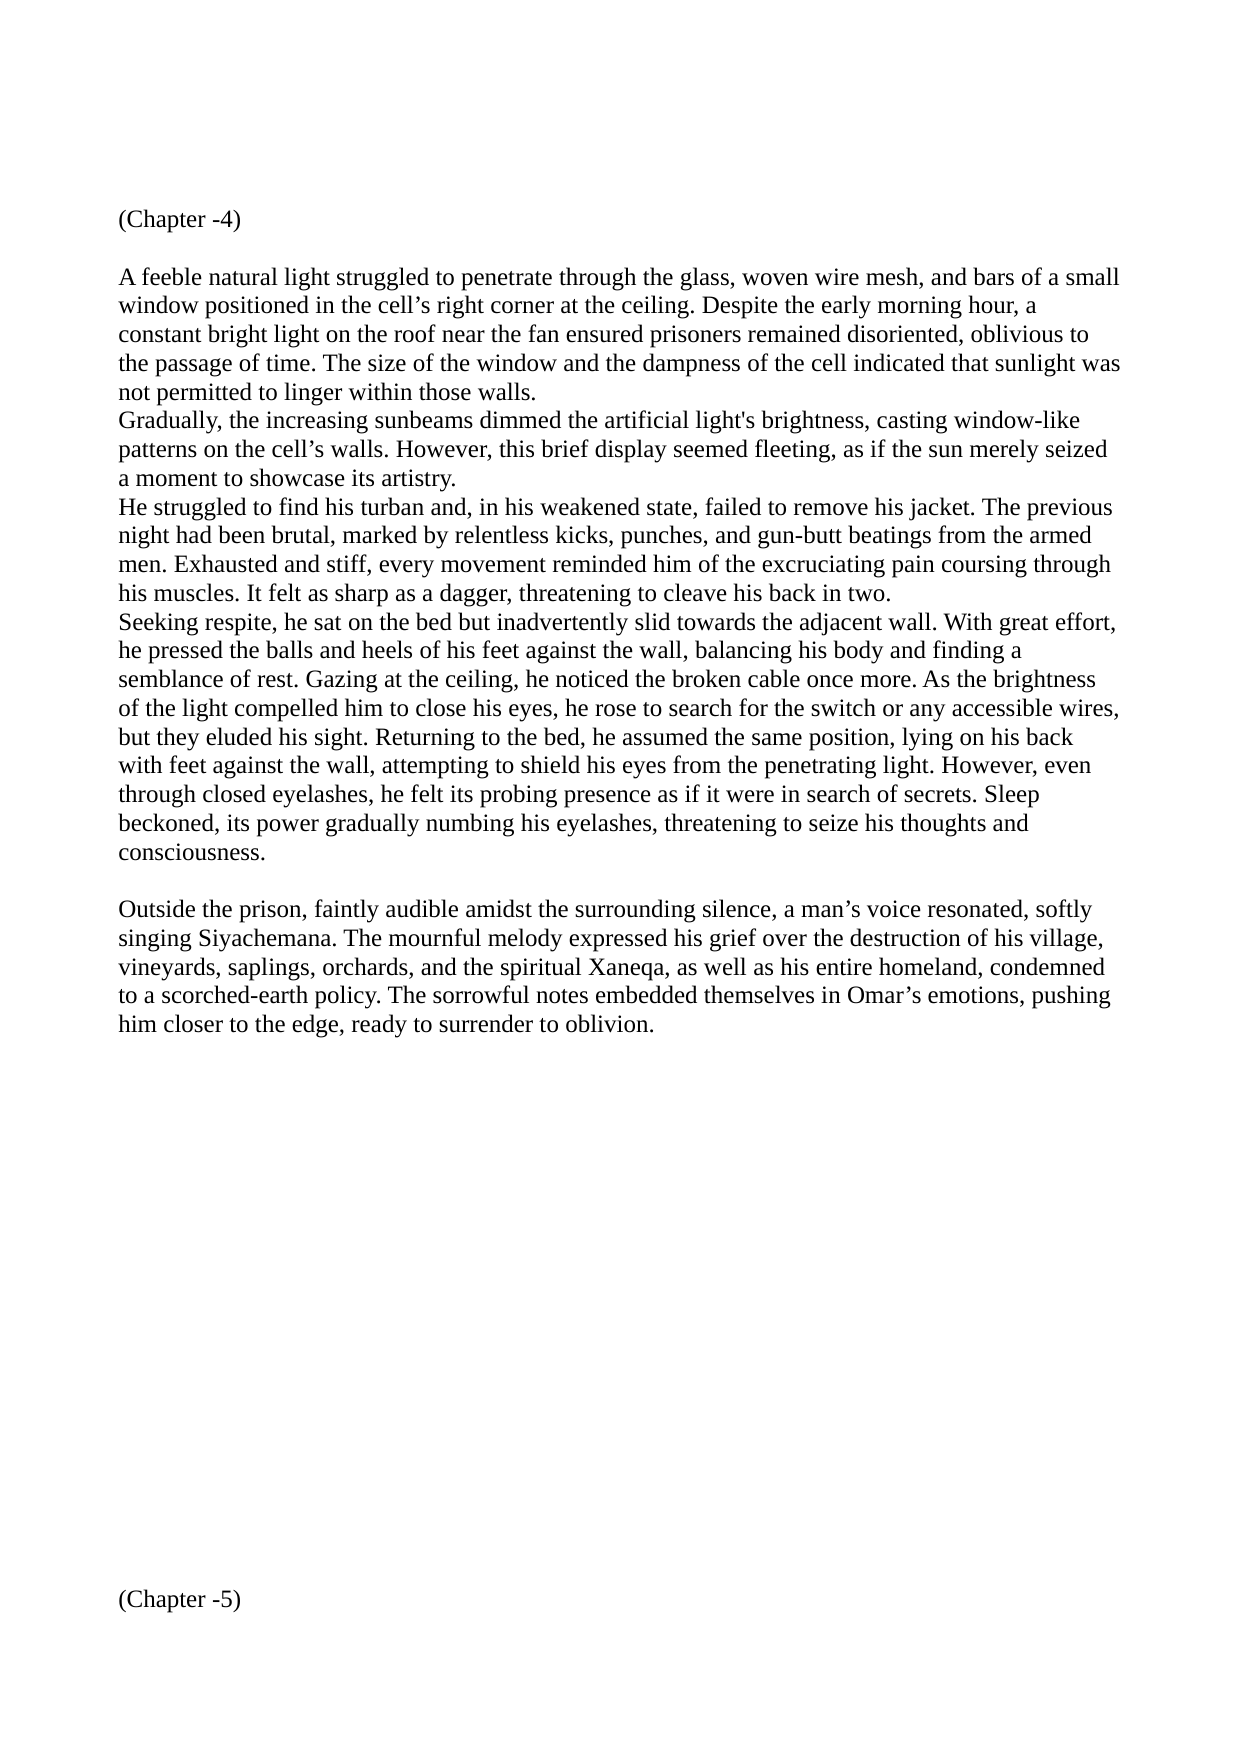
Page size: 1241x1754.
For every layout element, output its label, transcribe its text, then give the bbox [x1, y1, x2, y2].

text (Chapter -5) [118, 1584, 1122, 1613]
text He struggled to find his turban and, in his weakened state, failed to remove his jacket. The previous night had been brutal, marked by relentless kicks, punches, and gun-butt beatings from the armed men. Exhausted and stiff, every movement reminded him of the excruciating pain coursing through his muscles. It felt as sharp as a dagger, threatening to cleave his back in two. [118, 492, 1122, 607]
text Outside the prison, faintly audible amidst the surrounding silence, a man’s voice resonated, softly singing Siyachemana. The mournful melody expressed his grief over the destruction of his village, vineyards, saplings, orchards, and the spiritual Xaneqa, as well as his entire homeland, condemned to a scorched-earth policy. The sorrowful notes embedded themselves in Omar’s emotions, pushing him closer to the edge, ready to surrender to oblivion. [118, 894, 1122, 1038]
text Seeking respite, he sat on the bed but inadvertently slid towards the adjacent wall. With great effort, he pressed the balls and heels of his feet against the wall, balancing his body and finding a semblance of rest. Gazing at the ceiling, he noticed the broken cable once more. As the brightness of the light compelled him to close his eyes, he rose to search for the switch or any accessible wires, but they eluded his sight. Returning to the bed, he assumed the same position, lying on his back with feet against the wall, attempting to shield his eyes from the penetrating light. However, even through closed eyelashes, he felt its probing presence as if it were in search of secrets. Sleep beckoned, its power gradually numbing his eyelashes, threatening to seize his thoughts and consciousness. [118, 607, 1122, 866]
text Gradually, the increasing sunbeams dimmed the artificial light's brightness, casting window-like patterns on the cell’s walls. However, this brief display seemed fleeting, as if the sun merely seized a moment to showcase its artistry. [118, 406, 1122, 492]
text A feeble natural light struggled to penetrate through the glass, woven wire mesh, and bars of a small window positioned in the cell’s right corner at the ceiling. Despite the early morning hour, a constant bright light on the roof near the fan ensured prisoners remained disoriented, oblivious to the passage of time. The size of the window and the dampness of the cell indicated that sunlight was not permitted to linger within those walls. [118, 262, 1122, 406]
text ‌(Chapter -4) [118, 204, 1122, 233]
